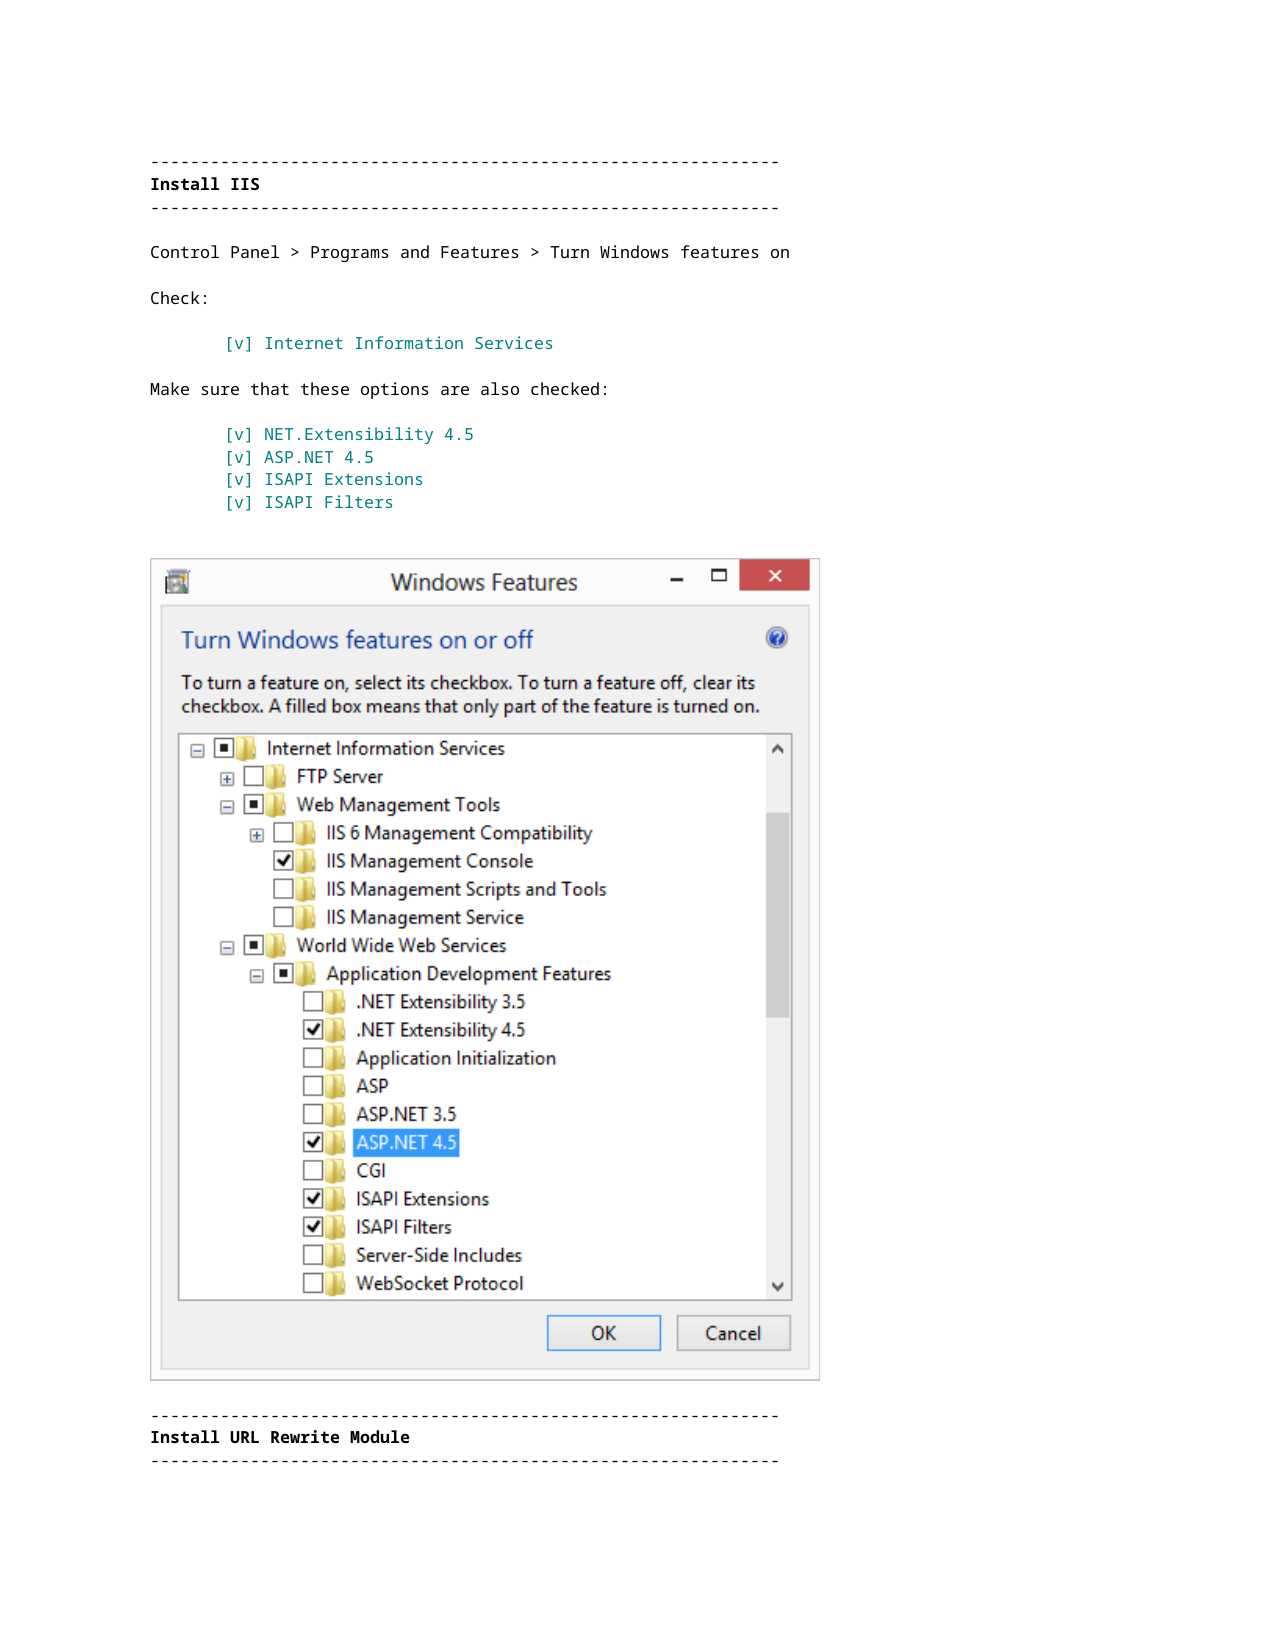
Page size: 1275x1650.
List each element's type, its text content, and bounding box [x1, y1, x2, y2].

text Make sure that these options are also checked: [150, 377, 1125, 400]
text Install IIS [150, 173, 1125, 195]
text --------------------------------------------------------------- [150, 150, 1125, 173]
picture [150, 558, 821, 1381]
text Control Panel > Programs and Features > Turn Windows features on [150, 241, 1125, 263]
text [v] ASP.NET 4.5 [150, 445, 1125, 468]
text [v] ISAPI Filters [150, 491, 1125, 513]
text Install URL Rewrite Module [150, 1426, 1125, 1449]
text --------------------------------------------------------------- [150, 1449, 1125, 1471]
text [v] ISAPI Extensions [150, 468, 1125, 491]
text Check: [150, 286, 1125, 309]
text [v] Internet Information Services [150, 332, 1125, 354]
text [v] NET.Extensibility 4.5 [150, 422, 1125, 445]
text --------------------------------------------------------------- [150, 1403, 1125, 1426]
text --------------------------------------------------------------- [150, 195, 1125, 218]
